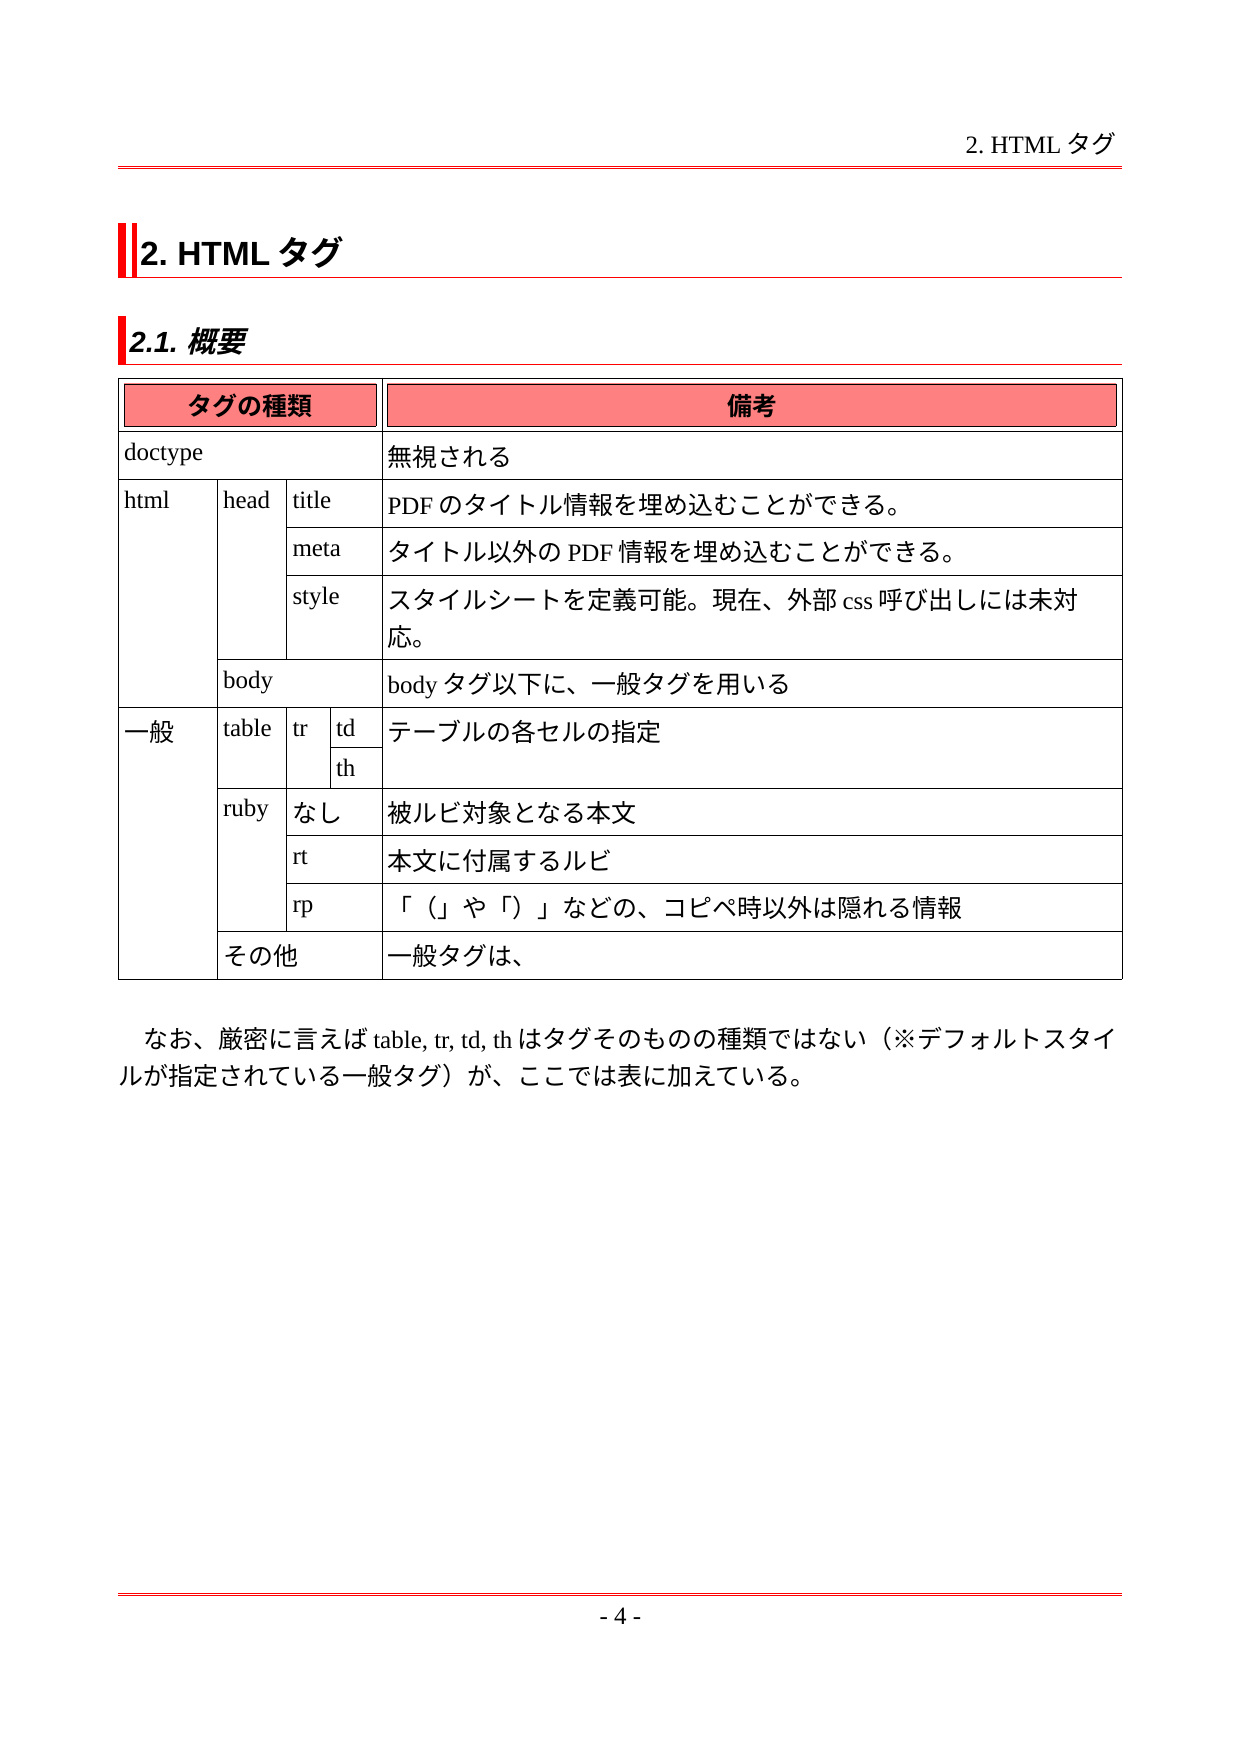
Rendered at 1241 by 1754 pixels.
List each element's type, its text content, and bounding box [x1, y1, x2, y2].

subtitle 概要 [126, 316, 1122, 364]
table_cell rp [287, 884, 382, 931]
table_cell 本文に付属するルビ [383, 836, 1122, 883]
table_cell 一般タグは、 [383, 932, 1122, 979]
table_cell タイトル以外のPDF情報を埋め込むことができる。 [383, 528, 1122, 575]
table_cell bodyタグ以下に、一般タグを用いる [383, 660, 1122, 707]
table_cell body [218, 660, 382, 707]
table_cell style [287, 576, 382, 659]
table_cell 被ルビ対象となる本文 [383, 789, 1122, 835]
text なお、厳密に言えばtable, tr, td, thはタグそのものの種類ではない（※デフォルトスタイルが指定されている一般タグ）が、ここでは表に加えている。 [118, 1020, 1122, 1092]
table_cell 「（」や「）」などの、コピペ時以外は隠れる情報 [383, 884, 1122, 931]
table_cell td [331, 708, 382, 747]
table_cell 一般 [119, 708, 217, 979]
table_cell rt [287, 836, 382, 883]
table_cell html [119, 480, 217, 707]
table_cell スタイルシートを定義可能。現在、外部css呼び出しには未対応。 [383, 576, 1122, 659]
table_cell 無視される [383, 432, 1122, 479]
table_cell meta [287, 528, 382, 575]
table_cell title [287, 480, 382, 527]
table_cell テーブルの各セルの指定 [383, 708, 1122, 787]
table_cell th [331, 748, 382, 787]
table_cell その他 [218, 932, 382, 979]
subtitle HTMLタグ [137, 223, 1122, 277]
table_cell なし [287, 789, 382, 835]
subtitle [126, 223, 132, 277]
table_cell PDFのタイトル情報を埋め込むことができる。 [383, 480, 1122, 527]
table_cell doctype [119, 432, 382, 479]
table_header タグの種類 [119, 379, 382, 431]
table_cell head [218, 480, 286, 659]
table_cell tr [287, 708, 330, 787]
table_header 備考 [383, 379, 1122, 431]
table_cell ruby [218, 789, 286, 931]
table_cell table [218, 708, 286, 787]
